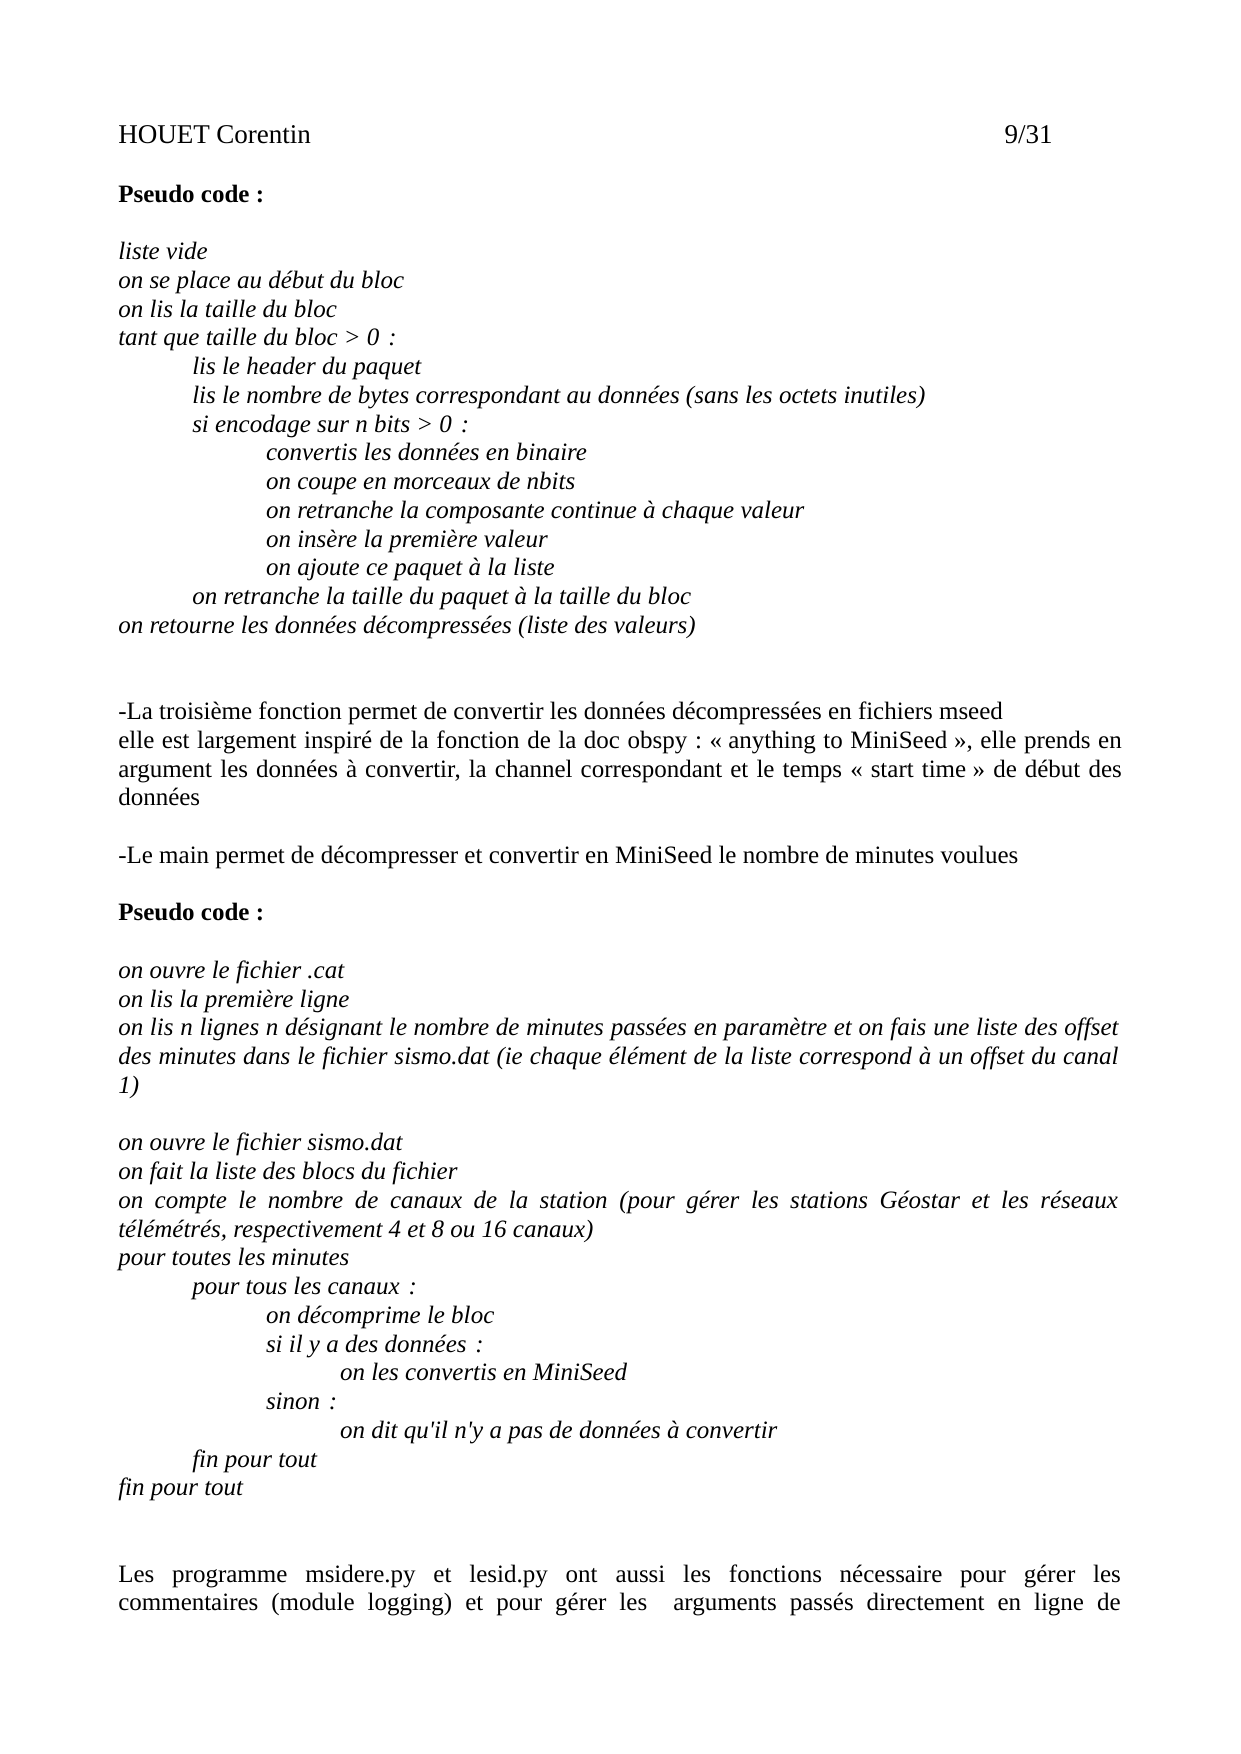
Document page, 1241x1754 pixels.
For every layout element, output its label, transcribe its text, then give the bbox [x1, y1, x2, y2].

text on retranche la composante continue à chaque valeur [118, 495, 1122, 524]
text on retourne les données décompressées (liste des valeurs) [118, 610, 1122, 639]
text -Le main permet de décompresser et convertir en MiniSeed le nombre de minutes voulues [118, 840, 1122, 869]
text pour toutes les minutes [118, 1242, 1122, 1271]
text Pseudo code : [118, 897, 1122, 926]
text on retranche la taille du paquet à la taille du bloc [118, 581, 1122, 610]
text on lis n lignes n désignant le nombre de minutes passées en paramètre et on fais une liste des offset des minutes dans le fichier sismo.dat (ie chaque élément de la liste correspond à un offset du canal 1) [118, 1012, 1122, 1099]
text on se place au début du bloc [118, 265, 1122, 294]
text tant que taille du bloc > 0 : [118, 322, 1122, 351]
text sinon : [118, 1386, 1122, 1415]
text Pseudo code : [118, 179, 1122, 207]
text on coupe en morceaux de nbits [118, 466, 1122, 495]
text liste vide [118, 236, 1122, 265]
text lis le nombre de bytes correspondant au données (sans les octets inutiles) [118, 380, 1122, 409]
text on lis la taille du bloc [118, 294, 1122, 322]
text lis le header du paquet [118, 351, 1122, 380]
text on compte le nombre de canaux de la station (pour gérer les stations Géostar et les réseaux télémétrés, respectivement 4 et 8 ou 16 canaux) [118, 1185, 1122, 1242]
text pour tous les canaux : [118, 1271, 1122, 1300]
text -La troisième fonction permet de convertir les données décompressées en fichiers mseed [118, 696, 1122, 725]
text on ouvre le fichier sismo.dat [118, 1127, 1122, 1156]
text on ajoute ce paquet à la liste [118, 552, 1122, 581]
text si il y a des données : [118, 1329, 1122, 1357]
text convertis les données en binaire [118, 437, 1122, 466]
text si encodage sur n bits > 0 : [118, 409, 1122, 437]
text elle est largement inspiré de la fonction de la doc obspy : « anything to MiniSeed », elle prends en argument les données à convertir, la channel correspondant et le temps « start time » de début des données [118, 725, 1122, 811]
text on dit qu'il n'y a pas de données à convertir [118, 1415, 1122, 1444]
text on décomprime le bloc [118, 1300, 1122, 1329]
text on les convertis en MiniSeed [118, 1357, 1122, 1386]
text on lis la première ligne [118, 984, 1122, 1012]
text fin pour tout [118, 1472, 1122, 1501]
text fin pour tout [118, 1444, 1122, 1472]
text on ouvre le fichier .cat [118, 955, 1122, 984]
text on fait la liste des blocs du fichier [118, 1156, 1122, 1185]
text Les programme msidere.py et lesid.py ont aussi les fonctions nécessaire pour gérer les commentaires (module logging) et pour gérer les arguments passés directement en ligne de [118, 1559, 1122, 1616]
text on insère la première valeur [118, 524, 1122, 552]
